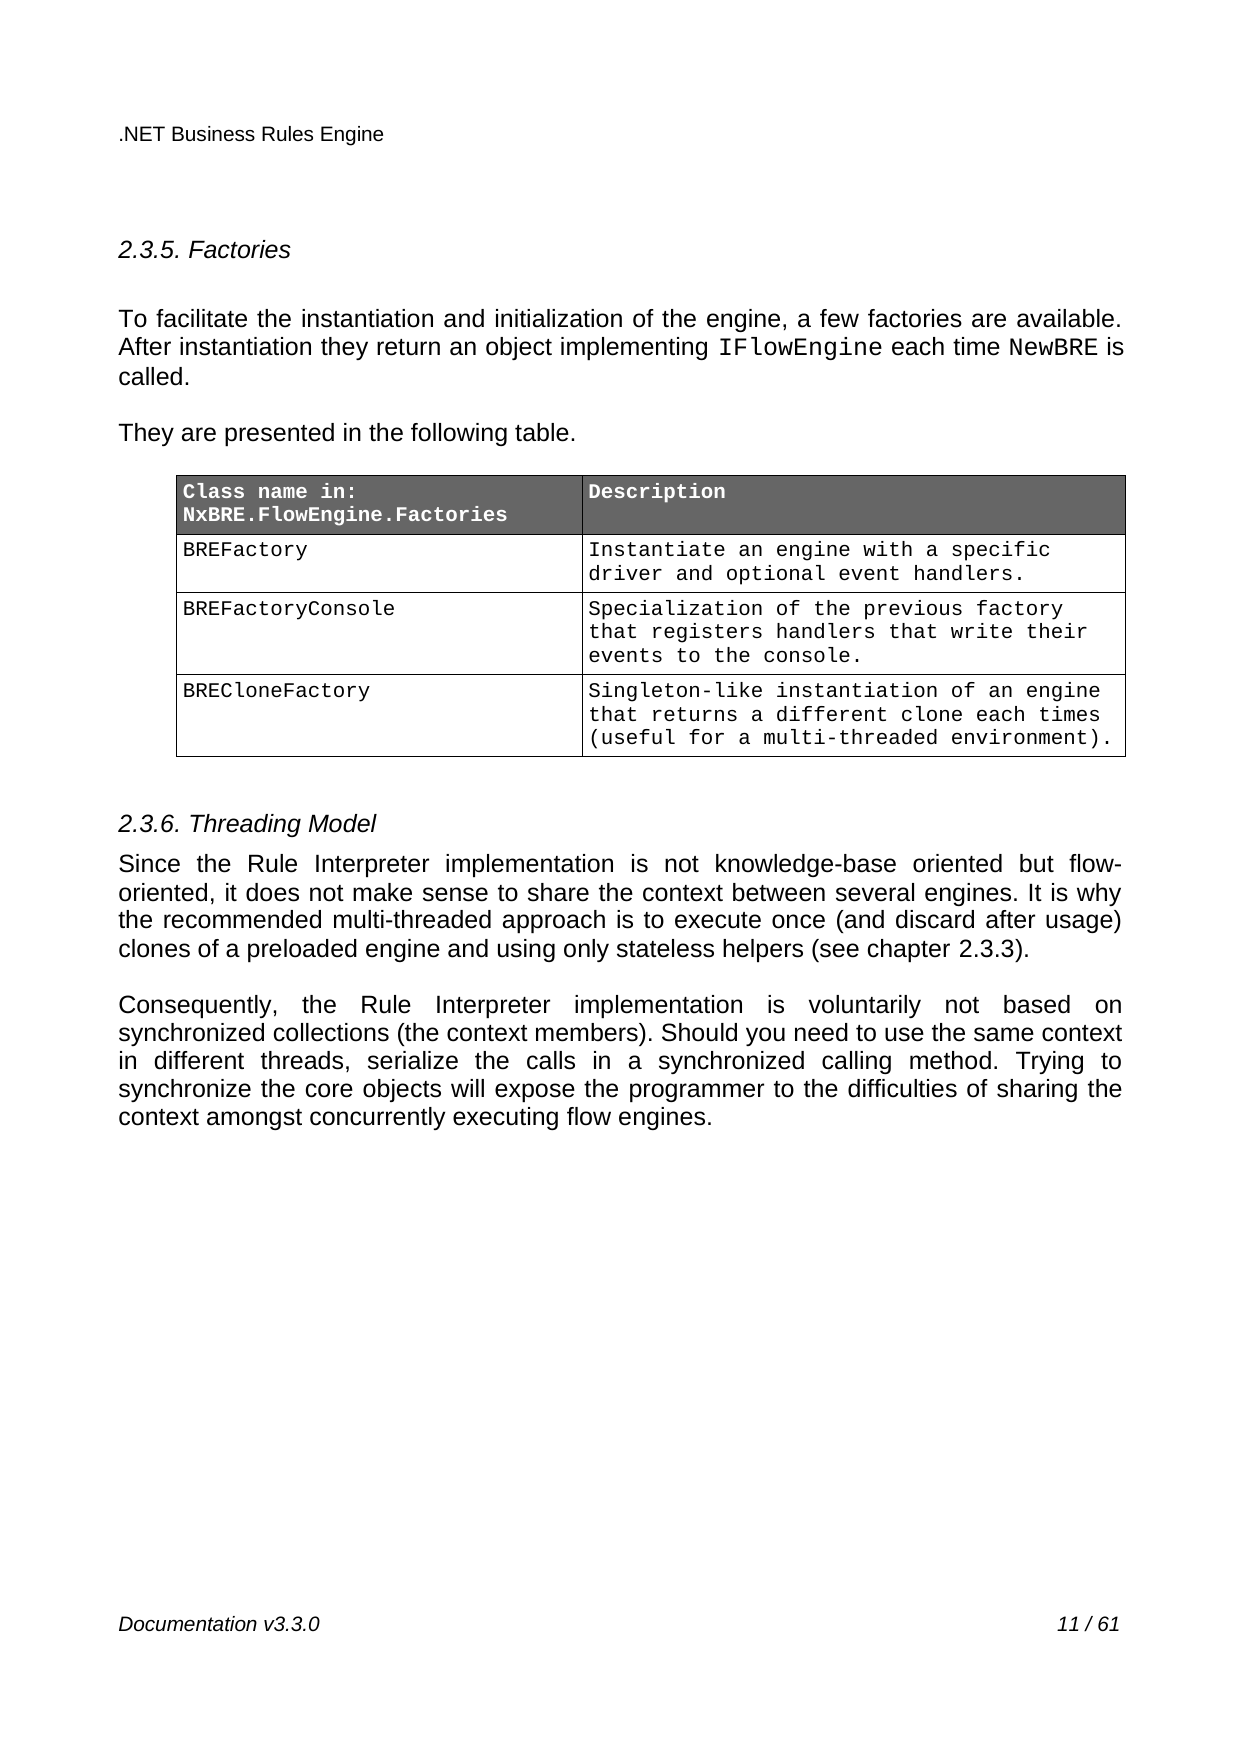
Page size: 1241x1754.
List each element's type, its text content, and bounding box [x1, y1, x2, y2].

text To facilitate the instantiation and initialization of the engine, a few factories are available. After instantiation they return an object implementing IFlowEngine each time NewBRE is called. [118, 304, 1124, 391]
table_cell BREFactory [177, 535, 582, 592]
table_cell BRECloneFactory [177, 675, 582, 756]
table_cell Instantiate an engine with a specific driver and optional event handlers. [583, 535, 1125, 592]
subtitle Factories [118, 236, 1124, 264]
table_cell Singleton-like instantiation of an engine that returns a different clone each times (useful for a multi-threaded environment). [583, 675, 1125, 756]
table_header Class name in: NxBRE.FlowEngine.Factories [177, 476, 582, 534]
text Consequently, the Rule Interpreter implementation is voluntarily not based on synchronized collections (the context members). Should you need to use the same context in different threads, serialize the calls in a synchronized calling method. Trying to synchronize the core objects will expose the programmer to the difficulties of sharing the context amongst concurrently executing flow engines. [118, 990, 1124, 1130]
table_cell BREFactoryConsole [177, 593, 582, 674]
text Since the Rule Interpreter implementation is not knowledge-base oriented but flow-oriented, it does not make sense to share the context between several engines. It is why the recommended multi-threaded approach is to execute once (and discard after usage) clones of a preloaded engine and using only stateless helpers (see chapter 2.3.3). [118, 850, 1124, 962]
table_cell Specialization of the previous factory that registers handlers that write their events to the console. [583, 593, 1125, 674]
text They are presented in the following table. [118, 419, 1124, 447]
table_header Description [583, 476, 1125, 534]
subtitle Threading Model [118, 810, 1124, 838]
